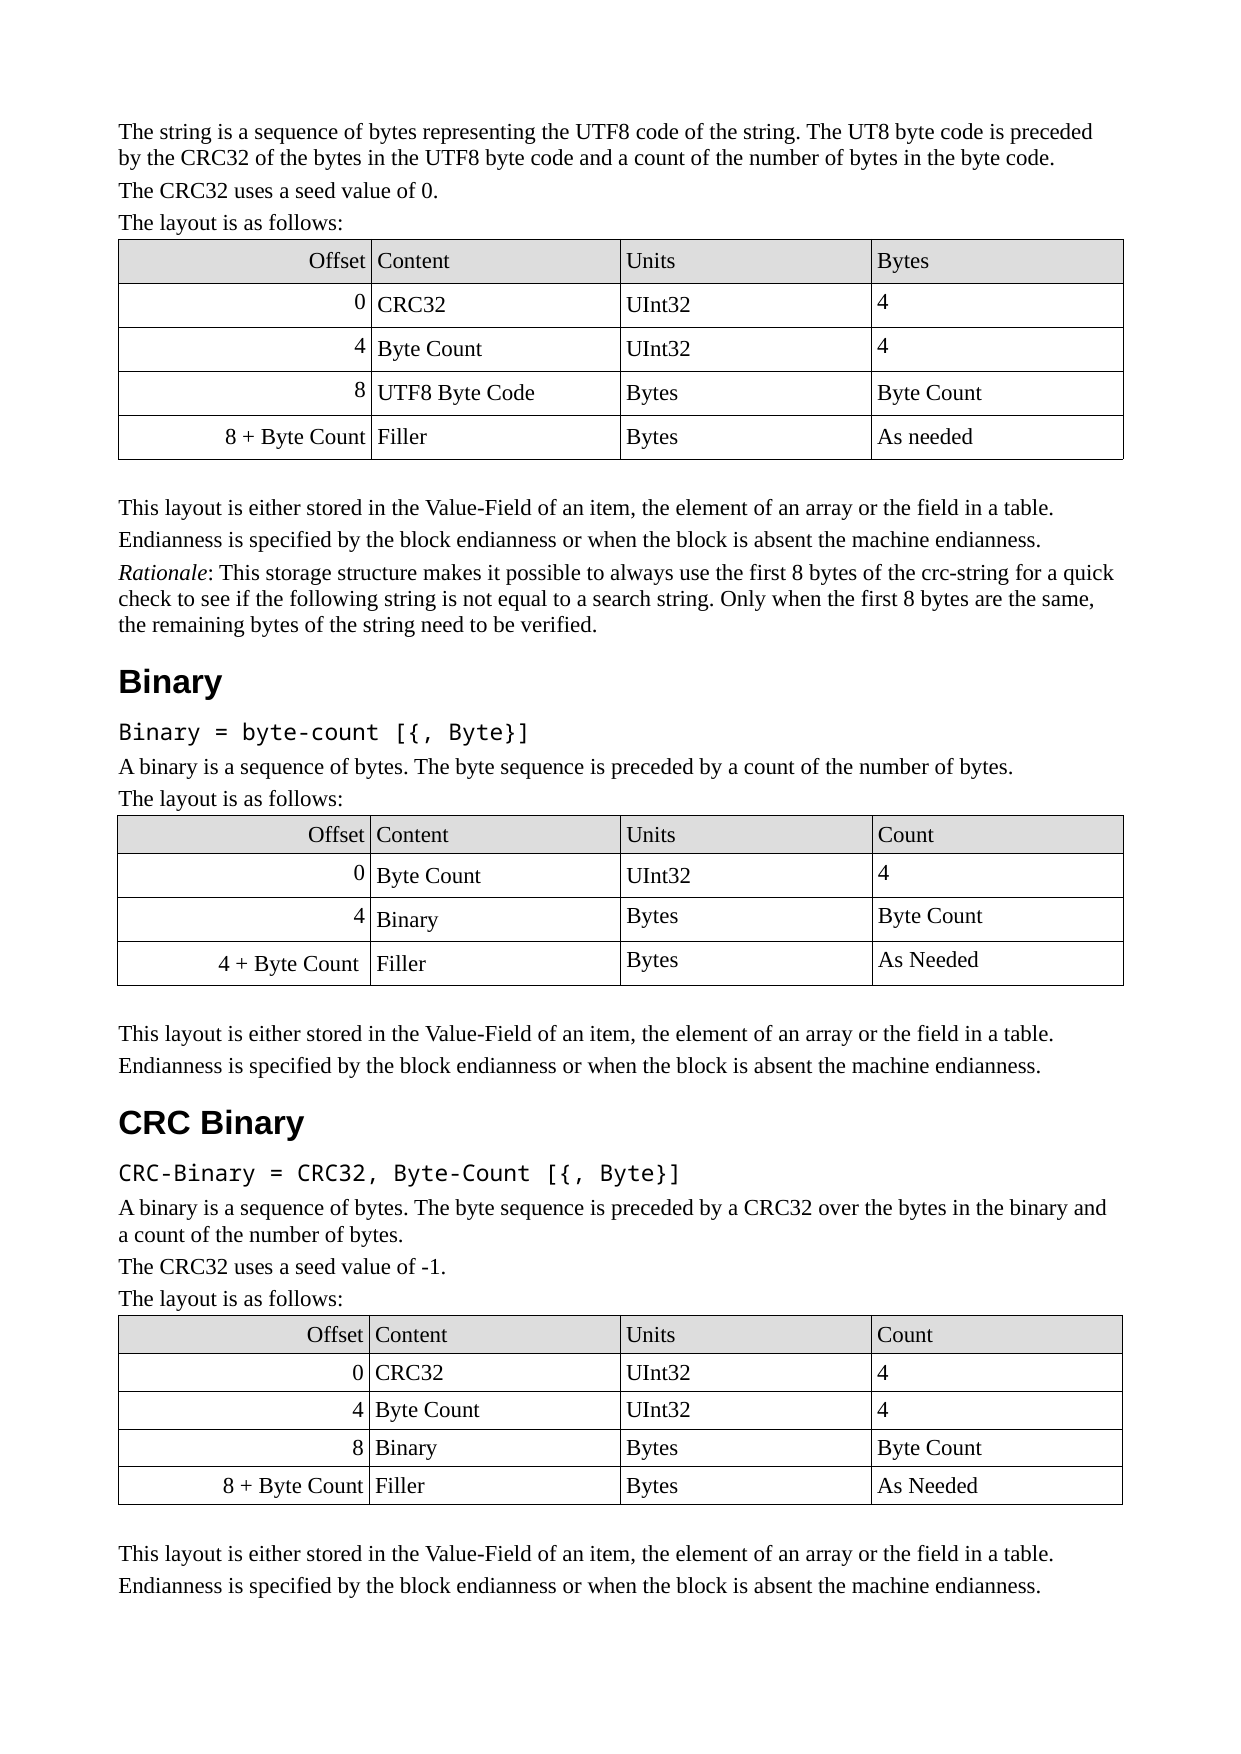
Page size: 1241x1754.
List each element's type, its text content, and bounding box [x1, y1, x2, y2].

table_cell Binary [371, 898, 620, 941]
text Rationale: This storage structure makes it possible to always use the first 8 bytes of the crc-string for a quick check to see if the following string is not equal to a search string. Only when the first 8 bytes are the same, the remaining bytes of the string need to be verified. [118, 559, 1122, 638]
table_cell 8 + Byte Count [119, 1467, 369, 1504]
text Endianness is specified by the block endianness or when the block is absent the machine endianness. [118, 1053, 1122, 1079]
table_cell 8 [119, 372, 371, 414]
text The CRC32 uses a seed value of 0. [118, 177, 1122, 203]
table_cell As Needed [872, 1467, 1122, 1504]
text This layout is either stored in the Value-Field of an item, the element of an array or the field in a table. [118, 1020, 1122, 1047]
table_cell 4 [118, 898, 370, 941]
text Endianness is specified by the block endianness or when the block is absent the machine endianness. [118, 526, 1122, 553]
table_cell 8 [119, 1430, 369, 1466]
table_header Content [371, 816, 620, 853]
text A binary is a sequence of bytes. The byte sequence is preceded by a count of the number of bytes. [118, 753, 1122, 779]
subtitle CRC Binary [118, 1103, 1122, 1141]
table_header Count [872, 1316, 1122, 1353]
table_cell Bytes [621, 942, 872, 985]
text CRC-Binary = CRC32, Byte-Count [{, Byte}] [118, 1157, 1122, 1188]
table_cell 4 [872, 1354, 1122, 1391]
text Binary = byte-count [{, Byte}] [118, 716, 1122, 747]
table_header Content [372, 240, 620, 283]
table_header Bytes [872, 240, 1123, 283]
table_cell 4 [119, 328, 371, 371]
text This layout is either stored in the Value-Field of an item, the element of an array or the field in a table. [118, 1540, 1122, 1566]
table_cell 0 [118, 854, 370, 897]
table_cell 4 [873, 854, 1123, 897]
table_cell Byte Count [873, 898, 1123, 941]
text The layout is as follows: [118, 1285, 1122, 1312]
table_cell As Needed [873, 942, 1123, 985]
text Endianness is specified by the block endianness or when the block is absent the machine endianness. [118, 1572, 1122, 1599]
text A binary is a sequence of bytes. The byte sequence is preceded by a CRC32 over the bytes in the binary and a count of the number of bytes. [118, 1194, 1122, 1247]
table_cell UInt32 [621, 328, 871, 371]
table_cell 0 [119, 1354, 369, 1391]
table_cell Bytes [621, 898, 872, 941]
table_cell 4 [872, 328, 1123, 371]
table_cell Bytes [621, 1467, 871, 1504]
table_cell 8 + Byte Count [119, 416, 371, 458]
table_cell UInt32 [621, 284, 871, 327]
table_cell Byte Count [872, 372, 1123, 414]
table_cell 4 [872, 1392, 1122, 1428]
table_cell Byte Count [372, 328, 620, 371]
table_cell 0 [119, 284, 371, 327]
table_cell 4 [119, 1392, 369, 1428]
text The layout is as follows: [118, 209, 1122, 236]
table_cell UInt32 [621, 854, 872, 897]
text This layout is either stored in the Value-Field of an item, the element of an array or the field in a table. [118, 494, 1122, 520]
table_cell Bytes [621, 372, 871, 414]
table_cell Filler [371, 942, 620, 985]
table_cell 4 [872, 284, 1123, 327]
table_cell As needed [872, 416, 1123, 458]
table_cell UInt32 [621, 1392, 871, 1428]
table_cell 4 + Byte Count [118, 942, 370, 985]
text The layout is as follows: [118, 786, 1122, 812]
table_cell Filler [370, 1467, 620, 1504]
text The CRC32 uses a seed value of -1. [118, 1253, 1122, 1279]
table_cell Bytes [621, 1430, 871, 1466]
table_cell UTF8 Byte Code [372, 372, 620, 414]
table_header Offset [119, 1316, 369, 1353]
table_cell Byte Count [371, 854, 620, 897]
table_cell Binary [370, 1430, 620, 1466]
table_cell CRC32 [370, 1354, 620, 1391]
table_header Content [370, 1316, 620, 1353]
table_cell Byte Count [872, 1430, 1122, 1466]
table_cell Byte Count [370, 1392, 620, 1428]
table_header Count [873, 816, 1123, 853]
text The string is a sequence of bytes representing the UTF8 code of the string. The UT8 byte code is preceded by the CRC32 of the bytes in the UTF8 byte code and a count of the number of bytes in the byte code. [118, 118, 1122, 171]
table_cell UInt32 [621, 1354, 871, 1391]
table_header Units [621, 816, 872, 853]
table_header Units [621, 240, 871, 283]
table_cell Bytes [621, 416, 871, 458]
table_cell Filler [372, 416, 620, 458]
table_header Units [621, 1316, 871, 1353]
table_header Offset [119, 240, 371, 283]
table_cell CRC32 [372, 284, 620, 327]
table_header Offset [118, 816, 370, 853]
subtitle Binary [118, 662, 1122, 700]
